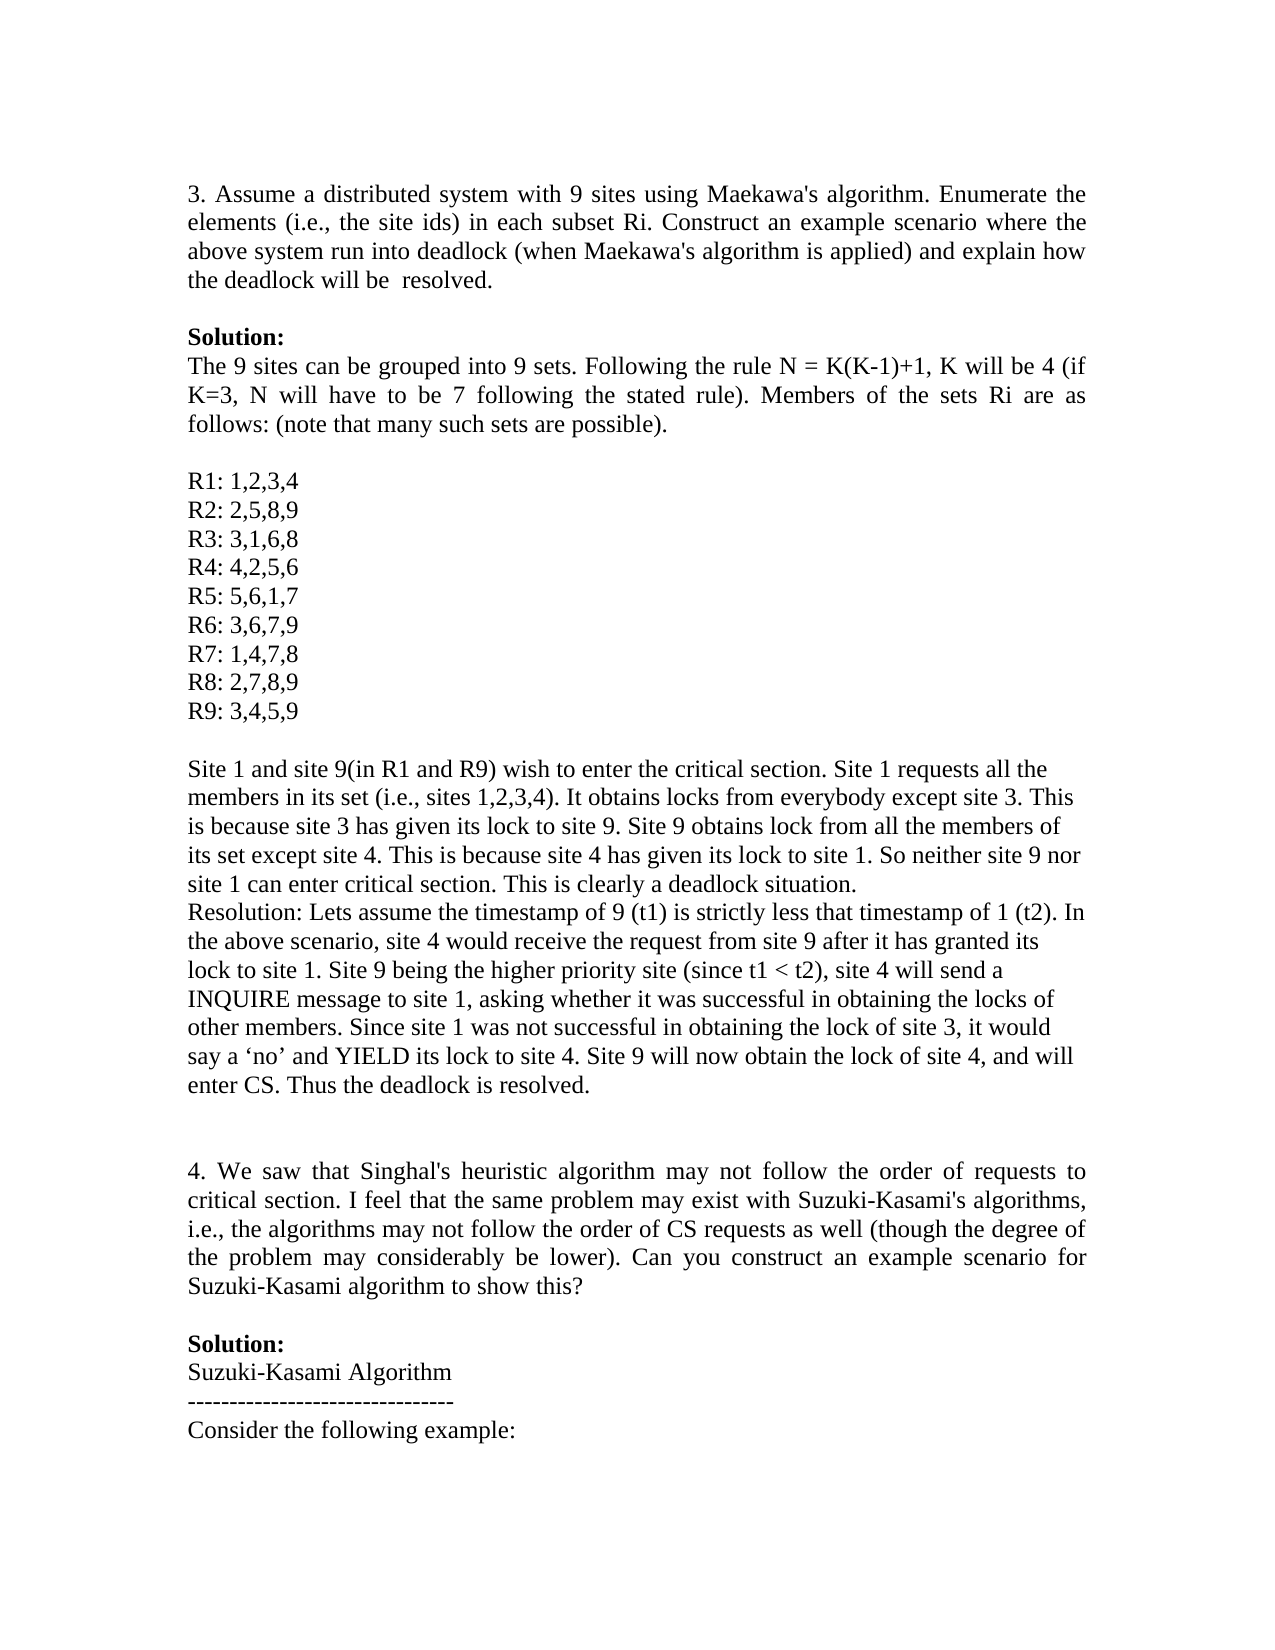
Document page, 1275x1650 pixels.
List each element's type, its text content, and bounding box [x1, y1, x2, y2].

text R6: 3,6,7,9 [187, 610, 1087, 639]
text R5: 5,6,1,7 [187, 581, 1087, 610]
text Resolution: Lets assume the timestamp of 9 (t1) is strictly less that timestamp of 1 (t2). In the above scenario, site 4 would receive the request from site 9 after it has granted its lock to site 1. Site 9 being the higher priority site (since t1 < t2), site 4 will send a INQUIRE message to site 1, asking whether it was successful in obtaining the locks of other members. Since site 1 was not successful in obtaining the lock of site 3, it would say a ‘no’ and YIELD its lock to site 4. Site 9 will now obtain the lock of site 4, and will enter CS. Thus the deadlock is resolved. [187, 897, 1087, 1099]
text 3. Assume a distributed system with 9 sites using Maekawa's algorithm. Enumerate the elements (i.e., the site ids) in each subset Ri. Construct an example scenario where the above system run into deadlock (when Maekawa's algorithm is applied) and explain how the deadlock will be resolved. [187, 179, 1087, 294]
text R8: 2,7,8,9 [187, 667, 1087, 696]
text 4. We saw that Singhal's heuristic algorithm may not follow the order of requests to critical section. I feel that the same problem may exist with Suzuki-Kasami's algorithms, i.e., the algorithms may not follow the order of CS requests as well (though the degree of the problem may considerably be lower). Can you construct an example scenario for Suzuki-Kasami algorithm to show this? [187, 1156, 1087, 1300]
text The 9 sites can be grouped into 9 sets. Following the rule N = K(K-1)+1, K will be 4 (if K=3, N will have to be 7 following the stated rule). Members of the sets Ri are as follows: (note that many such sets are possible). [187, 351, 1087, 437]
text Solution: [187, 322, 1087, 351]
text R2: 2,5,8,9 [187, 495, 1087, 524]
text Solution: [187, 1329, 1087, 1357]
text R3: 3,1,6,8 [187, 524, 1087, 552]
text R7: 1,4,7,8 [187, 639, 1087, 667]
text R9: 3,4,5,9 [187, 696, 1087, 725]
text Consider the following example: [187, 1415, 1087, 1444]
text Suzuki-Kasami Algorithm [187, 1357, 1087, 1386]
text Site 1 and site 9(in R1 and R9) wish to enter the critical section. Site 1 requests all the members in its set (i.e., sites 1,2,3,4). It obtains locks from everybody except site 3. This is because site 3 has given its lock to site 9. Site 9 obtains lock from all the members of its set except site 4. This is because site 4 has given its lock to site 1. So neither site 9 nor site 1 can enter critical section. This is clearly a deadlock situation. [187, 754, 1087, 897]
text R1: 1,2,3,4 [187, 466, 1087, 495]
text R4: 4,2,5,6 [187, 552, 1087, 581]
text -------------------------------- [187, 1386, 1087, 1415]
